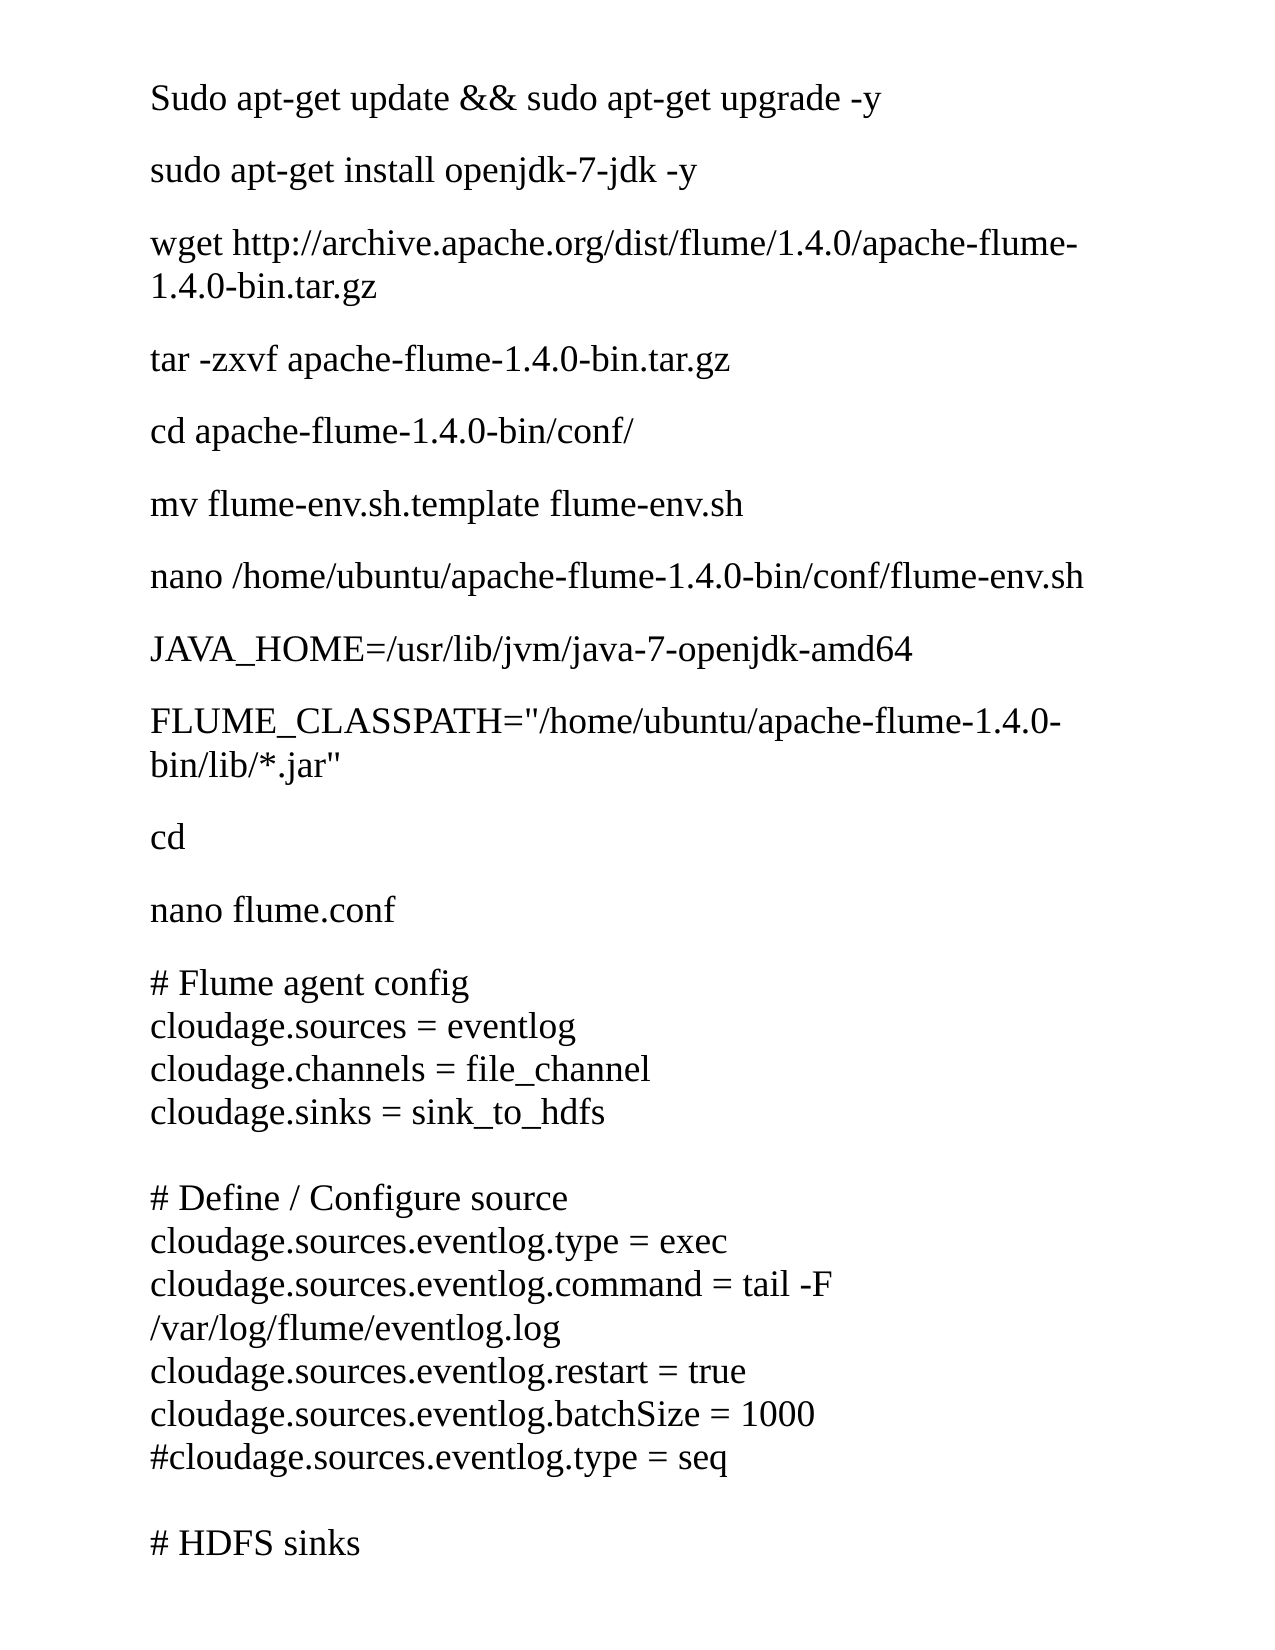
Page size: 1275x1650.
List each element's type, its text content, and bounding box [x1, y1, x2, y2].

text cloudage.sources.eventlog.command = tail -F /var/log/flume/eventlog.log [150, 1262, 1125, 1348]
text cloudage.channels = file_channel [150, 1046, 1125, 1089]
text nano flume.conf [150, 887, 1125, 930]
text cloudage.sources = eventlog [150, 1003, 1125, 1046]
text cloudage.sources.eventlog.batchSize = 1000 [150, 1391, 1125, 1434]
text # Define / Configure source [150, 1176, 1125, 1219]
text nano /home/ubuntu/apache-flume-1.4.0-bin/conf/flume-env.sh [150, 554, 1125, 597]
text wget http://archive.apache.org/dist/flume/1.4.0/apache-flume-1.4.0-bin.tar.gz [150, 220, 1125, 306]
text #cloudage.sources.eventlog.type = seq [150, 1434, 1125, 1477]
text JAVA_HOME=/usr/lib/jvm/java-7-openjdk-amd64 [150, 626, 1125, 669]
text # Flume agent config [150, 960, 1125, 1003]
text sudo apt-get install openjdk-7-jdk -y [150, 148, 1125, 191]
text Sudo apt-get update && sudo apt-get upgrade -y [150, 75, 1125, 118]
text cloudage.sinks = sink_to_hdfs [150, 1089, 1125, 1132]
text FLUME_CLASSPATH="/home/ubuntu/apache-flume-1.4.0-bin/lib/*.jar" [150, 699, 1125, 785]
text mv flume-env.sh.template flume-env.sh [150, 481, 1125, 524]
text cd [150, 815, 1125, 858]
text tar -zxvf apache-flume-1.4.0-bin.tar.gz [150, 336, 1125, 379]
text cloudage.sources.eventlog.type = exec [150, 1219, 1125, 1262]
text cd apache-flume-1.4.0-bin/conf/ [150, 408, 1125, 452]
text # HDFS sinks [150, 1521, 1125, 1564]
text cloudage.sources.eventlog.restart = true [150, 1348, 1125, 1391]
